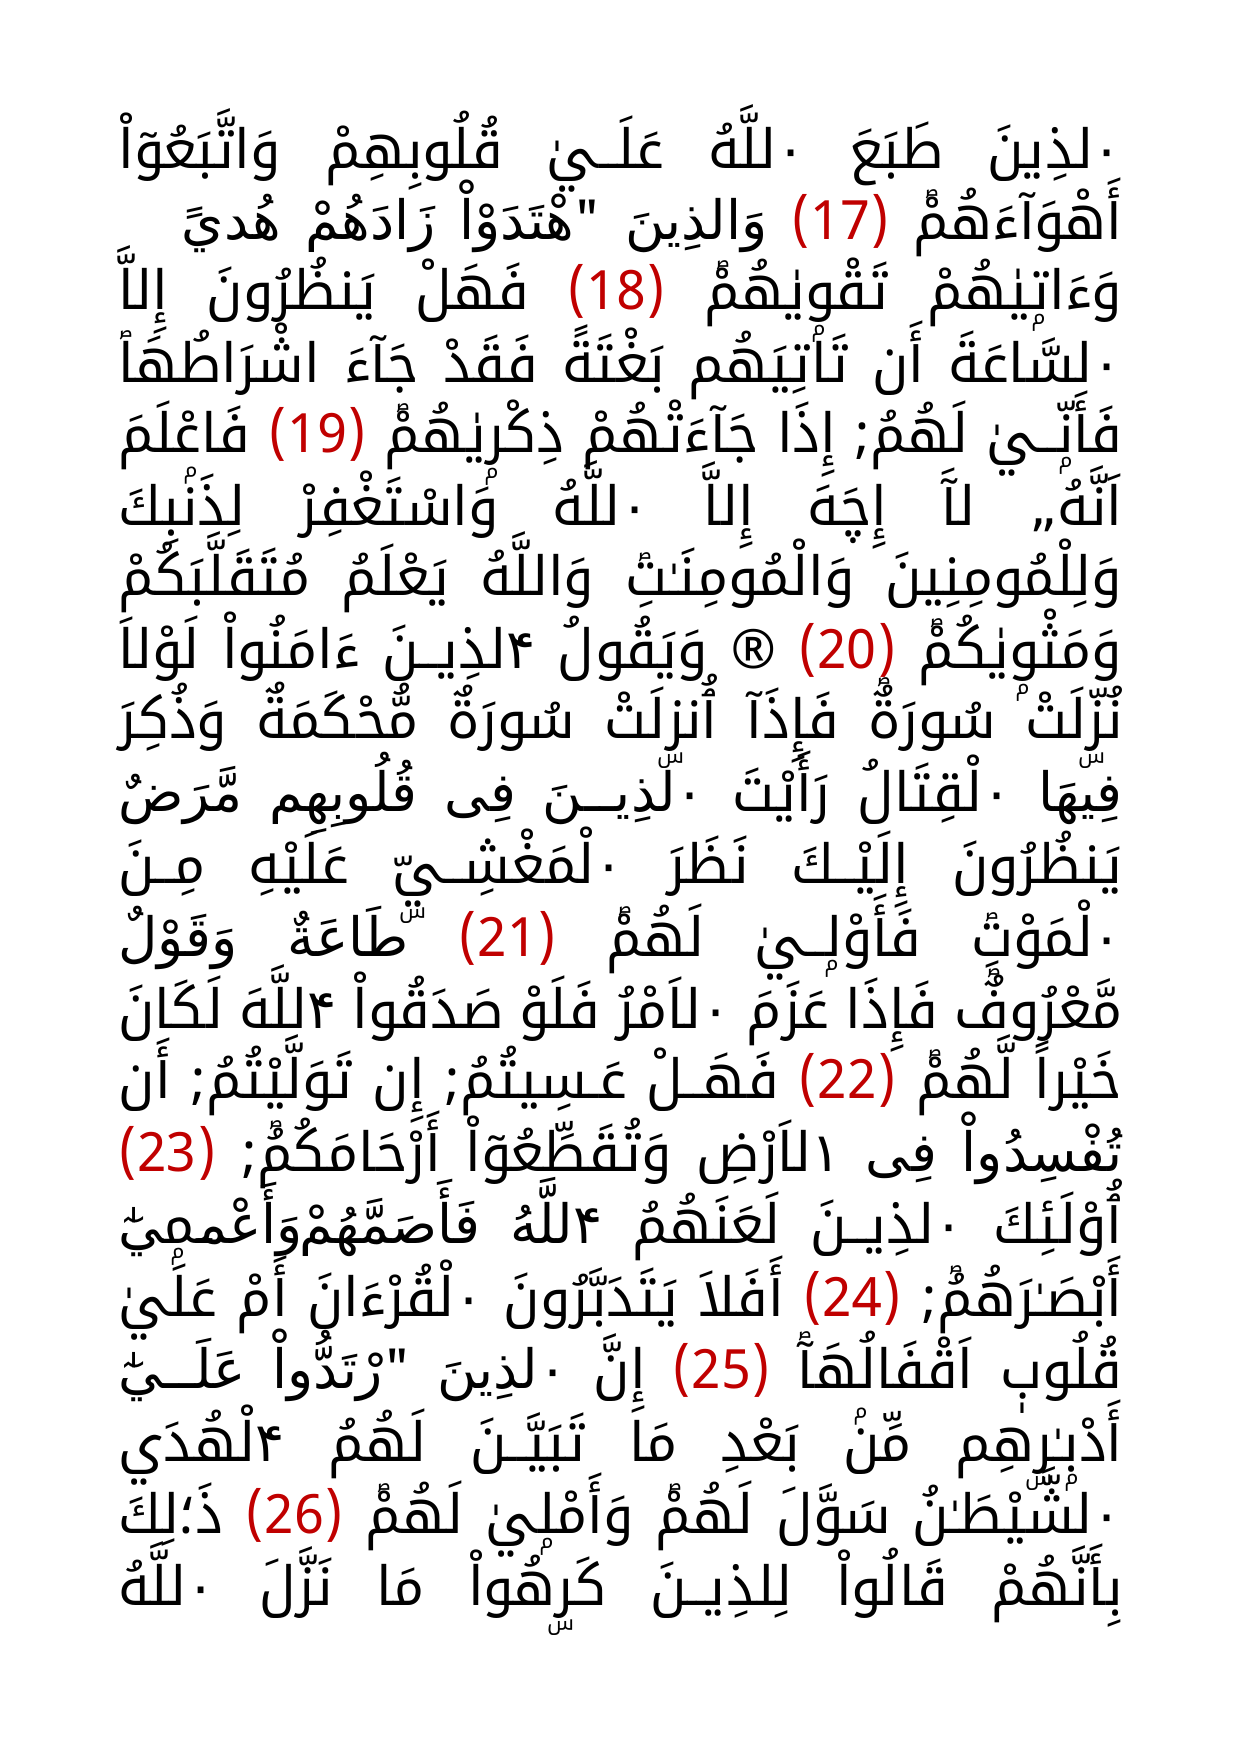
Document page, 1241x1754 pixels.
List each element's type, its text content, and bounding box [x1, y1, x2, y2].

text ۰لْكۭـٰفِـرۣيــنَ لاَ مَوْلۭــيٰ لَهُمُؐ; (12) إِنَّ ۰للَّهَ يُدْخِلُ ۴لذِيــنَ ءَامَنُواْ وَعَمِلُواْ ۴ڤصَّـٰڤِحَـٰتِ جَنَّـٰتٍ تَجْرۣى مِــن تَحْتِهَا ۰لاَنْهَـٰرُؐ وَالذِيــنَ كَفَرُواْ يَتَمَتَّعُونَ وَيَاكُلُونَ كَمَا تَاكُــلُ ۴لاَنْعَـٰمُ وَالنَّارُ مَثْويً لَّهُمْؐ (13) وَكَأَيِّن مِّن قَرْيَةٖ هِــيَ أَشَدُّ قُوَّةً مِّن قَرْيَتِــكَ ۰لتِىٓ أَخْرَجَتْــكَ أَهْلَكْنَـٰهُمْ فَلاَ نَاصِرَ لَهُمُؐ; (14) أَفَمَــن كَانَ عَلَيٰ بَــيِّـنَةٍ مِّن رَّبِّهِ” كَمَن زُيِّــنَ لَهُ„ سُوٓءُ عَمَلِهِ” وَاتَّبَعُوٓاْ أَهْوَآءَهُمؐ (15) مَّثَلُ ۴لْجَنَّةِ ۱لتِى وُعِدَ ۰لْمُتَّقُونَ فِيهَآ أَنْهَـٰرٌ مِّــن مَّآءٖ غَيْرۣ ءَاسِنٍ وَأَنْهَـٰرٌ مِّن لَّبَنٍ لَّمْ يَتَغَيَّرْ طَعْمُهُ„ وَأَنْهَـٰرٌ مِّــنْ خَمْرٍ لَّذَّةٍ لِّلشَّـٰرۣبِينَ وَأَنْهَـٰرٌ مِّــنْ عَسَلٍ مُّصَفّيًؐ وَلَهُمْ فِيهَا مِــن كُــلّۣ ۱لثَّمَرَ؛تِ وَمَغْفِرَةٌ مِّن رَّبِّهِمْ كَمَــنْ هُوَ خَـٰلِدٌ فِى ۱لنّۭارۣ وَسُقُواْ مَآءٗ حَمِيماً فَقَطَّعَ أَمْعَآءَهُمْؐ (16) وَمِنْهُم مَّنْ يَّسْتَمِعُ إِلَيْــكَ حَتَّيٰٓ إِذَا خَرَجُواْ مِنْ عِندِكَ قَالُواْ لِلذِينَ ٱُوتُواْ ۴لْعِلْمَ مَاذَا قَالَ ءَانِفاٗؐ ۷وْلَئِكَ ۰لذِينَ طَبَعَ ۰للَّهُ عَلَــيٰ قُلُوبِهِمْ وَاتَّبَعُوٓاْ أَهْوَآءَهُمْؐ (17) وَالذِينَ "هْتَدَوْاْ زَادَهُمْ هُديً وَءَاتۭيٰهُمْ تَقْوۭيٰهُمْؐ (18) فَهَلْ يَنظُرُونَ إِلاَّ ۰لسَّاعَةَ أَن تَاتِيَهُم بَغْتَةً فَقَدْ جَآءَ اشْرَاطُهَاؐ فَأَنّۭــيٰ لَهُمُ; إِذَا جَآءَتْهُمْ ذِكْرۭيٰهُمْؐ (19) فَاعْلَمَ اَنَّهُ„ لآَ إِچَهَ إِلاَّ ۰للَّهُ وَاسْتَغْفِرْ لِذَنۢبِكَ وَلِلْمُومِنِينَ وَالْمُومِنَـٰتِؐ وَاللَّهُ يَعْلَمُ مُتَقَلَّبَكُمْ وَمَثْوۭيٰكُمْؐ (20) ® وَيَقُولُ ۴لذِيــنَ ءَامَنُواْ لَوْلاَ نُزّۣلَتْ سُورَةٌؐ فَإِذَآ ٱُنزۣلَتْ سُورَةٌ مُّحْكَمَةٌ وَذُكِرَ فِيهَا ۰لْقِتَالُ رَأَيْتَ ۰لذِيــنَ فِى قُلُوبِهِم مَّرَضٌ يَنظُرُونَ إِلَيْــكَ نَظَرَ ۰لْمَغْشِــيّۣ عَلَيْهِ مِــنَ ۰لْمَوْتِؐ فَأَوْلۭــيٰ لَهُمْؐ (21) طَاعَةٌ وَقَوْلٌ مَّعْرُوفٌؐ فَإِذَا عَزَمَ ۰لاَمْرُ فَلَوْ صَدَقُواْ ۴للَّهَ لَكَانَ خَيْراً لَّهُمْؐ (22) فَهَــلْ عَـسِيتُمُ; إِن تَوَلَّيْتُمُ; أَن تُفْسِدُواْ فِى ۱لاَرْضِ وَتُقَطِّعُوٓاْ أَرْحَامَكُمُؐ; (23) ٱُوْلَئِكَ ۰لذِيــنَ لَعَنَهُمُ ۴للَّهُ فَأَصَمَّهُمْ وَأَعْمۭيٰٓ أَبْصَـٰرَهُمُؐ; (24) أَفَلاَ يَتَدَبَّرُونَ ۰لْقُرْءَانَ أَمْ عَلَيٰ قُلُوبٖ اَقْفَالُهَآؐ (25) إِنَّ ۰لذِينَ "رْتَدُّواْ عَلَــيٰٓ أَدْبۭـٰرۣهِم مِّنۢ بَعْدِ مَا تَبَيَّــنَ لَهُمُ ۴لْهُدَي ۰لشَّيْطَـٰنُ سَوَّلَ لَهُمْؐ وَأَمْلۭيٰ لَهُمْؐ (26) ذَ؛لِكَ بِأَنَّهُمْ قَالُواْ لِلذِيــنَ كَرۣهُواْ مَا نَزَّلَ ۰للَّهُ سَنُطِيعُكُمْ فِى بَعْـضِ ۱لاَمْرۣؐ وَاللَّهُ يَعْلَمُ أَسْرَارَهُمْؐ (27) فَكَيْفَ إِذَا تَوَفَّتْهُمُ ۴لْمَلَئِكَةُ يَضْرۣبُونَ وُجُوهَهُمْ وَأَدْبَـٰرَهُمْؐ (28) ذَ؛لِكَ بِأَنَّهُمُ èتَّبَعُواْ مَآ أَسْخَطَ ۰للَّهَ وَكَرۣهُواْ رۣضْوَ؛نَهُ„ فَأَحْبَطَ أَعْمَـٰلَهُمُؐ; (29) أَمْ حَسِبَ ۰لذِينَ فِى قُلُوبِهِم مَّرَض٘ اَن لَّنْ يُّخْرۣجَ ۰للَّهُ أَضْغَـٰنَهُمْؐ (30) وَلَوْ نَشَآءُ لَأَرَيْنَـٰكَهُمْ فَلَعَرَفْتَهُم بِسِيمۭـٰهُمْؐ وَلَتَعْرۣفَنَّهُمْ فِى لَحْـنِ ۱لْقَوْلِؐ وَاللَّهُ يَعْلَمُ أَعْمَـٰلَكُمْؐ (31) وَلَنَبْلُوَنَّكُمْ حَتَّيٰ نَعْلَمَ ۰ڤْمُجَـٰهِدِينَ مِنكُمْ وَالصَّـٰبِرۣينَ وَنَبْلُوَاْ أَخْبَارَكُمُؐ; (32) إِنَّ ۰لذِيــنَ كَفَرُواْ وَصَدُّواْ عَــن سَبِيـلِ ۱للَّهِ وَشَآقُّواْ ۴لرَّسُولَ مِـنۢ بَعْدِ مَا تَبَيَّــنَ لَهُمُ ۴لْهُدۭيٰ لَـنْ يَّضُرُّواْ ۴للَّهَ شَيْـٔاًؐ وَسَيُحْبِطُ أَعْمَـٰلَهُمْؐ (33) © يَـٰٓأَيُّهَا ۰لذِيــنَ ءَامَنُوٓاْ أَطِيعُواْ ۴للَّهَ وَأَطِيعُواْ ۴لرَّسُولَ وَلاَ تُبْطِلُوٓاْ أَعْمَـٰلَكُمُؐ; (34) إِنننَّ ۰لذِينَ كَفَرُواْ وَصَدُّواْ عَــن سَبِيـلِ ۱للَّهِ ثُمَّ مَاتُواْ وَهُمْ كُفَّارٌ فَلَنْ يَّغْفِرَ ۰للَّهُ لَهُمْؐ (35) فَلاَ تَهِنُواْ وَتَدْعُوٓاْ إِلَــي ۰لسَّلْمِ وَأَنتُمُ ۴لاَعْلَوْنَ وَاللَّهُ مَعَكُمْؐ وَلَنْ يَّتِرَكُمُ; أَعْمَـٰلَكُمُؐ; (36) إِنَّمَا ۰لْحَيَوٰةُ ۴لدُّنْيۭا لَعِبٌ وَلَهْوٌؐ وَإِن تُومِنُواْ وَتَتَّقُواْ يُوتِكُمُ; ٱُجُورَكُمْ وَلاَ يَسْـَٔلْكُمُ; أَمْوَ؛لَكُمُؐ; (37) إِنننْ يَّسْـَٔلْكُمُوهَا فَيُحْفِكُمْ تَبْخَلُواْ وَيُخْرۣجَ اَضْغَـٰنَكُمْؐ (38) هَآنتُمْ هَـٰٓؤُلآَءِ تُدْعَوْنَ لِتُنفِقُواْ فِى سَبِيـلِ ۱للَّهِ فَمِنكُم مَّــنْ يَّبْخَلُؐ وَمَــنْ يَّبْخَلْ فَإِنَّمَا يَبْخَلُ عَن نَّفْسِهِؐ” وَاللَّهُ ۴لْغَنِيُّؐ وَأَنتُمُ ۴لْفُقَرَآءُؐ وَإِن تَتَوَلَّوْاْ يَسْتَبْدِلْ قَوْماٗ غَيْرَكُمْ ثُمَّ لاَ يَكُونُوٓاْ أَمْثَـٰلَكُمُ; (39) [118, 118, 1122, 1628]
